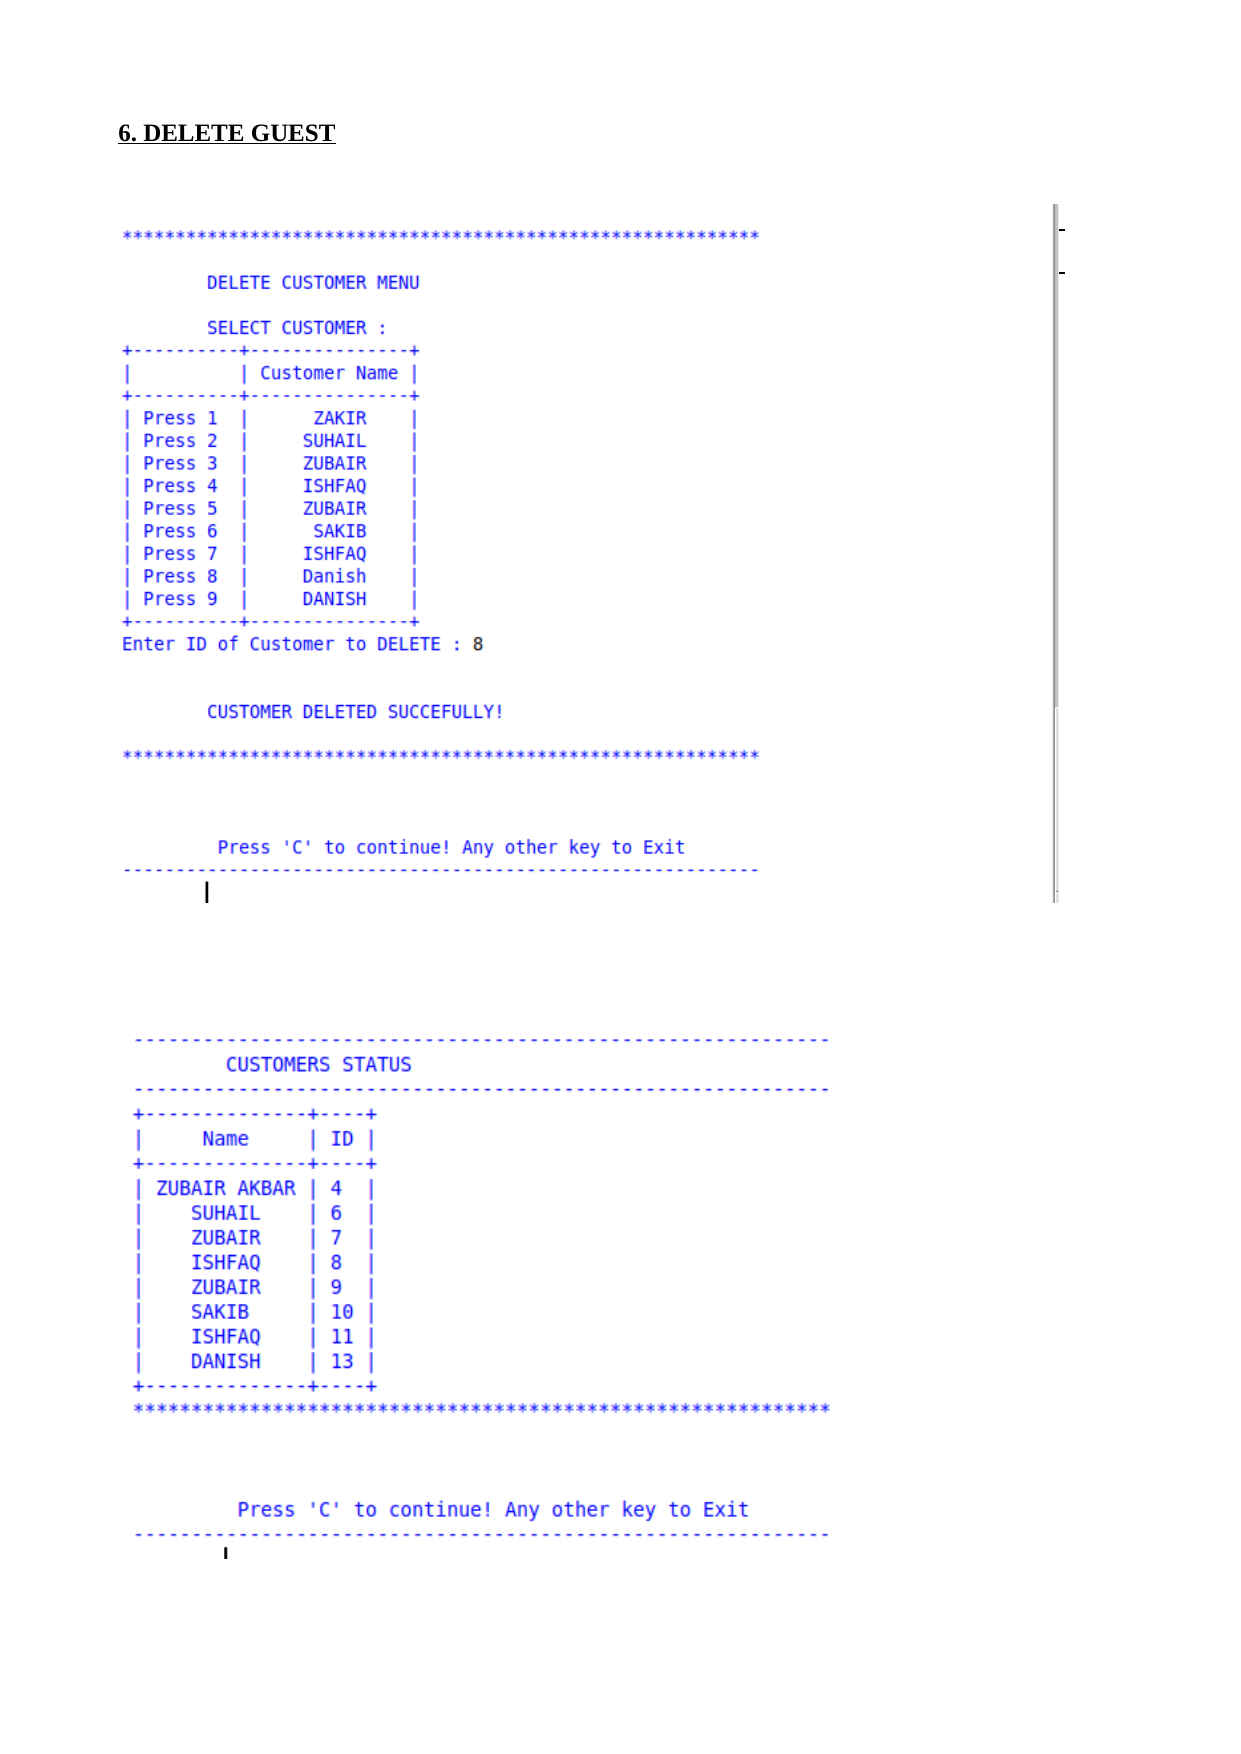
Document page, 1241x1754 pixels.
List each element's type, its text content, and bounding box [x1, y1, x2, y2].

text 6. DELETE GUEST [118, 118, 1122, 147]
picture [127, 980, 1068, 1559]
picture [118, 204, 1059, 903]
